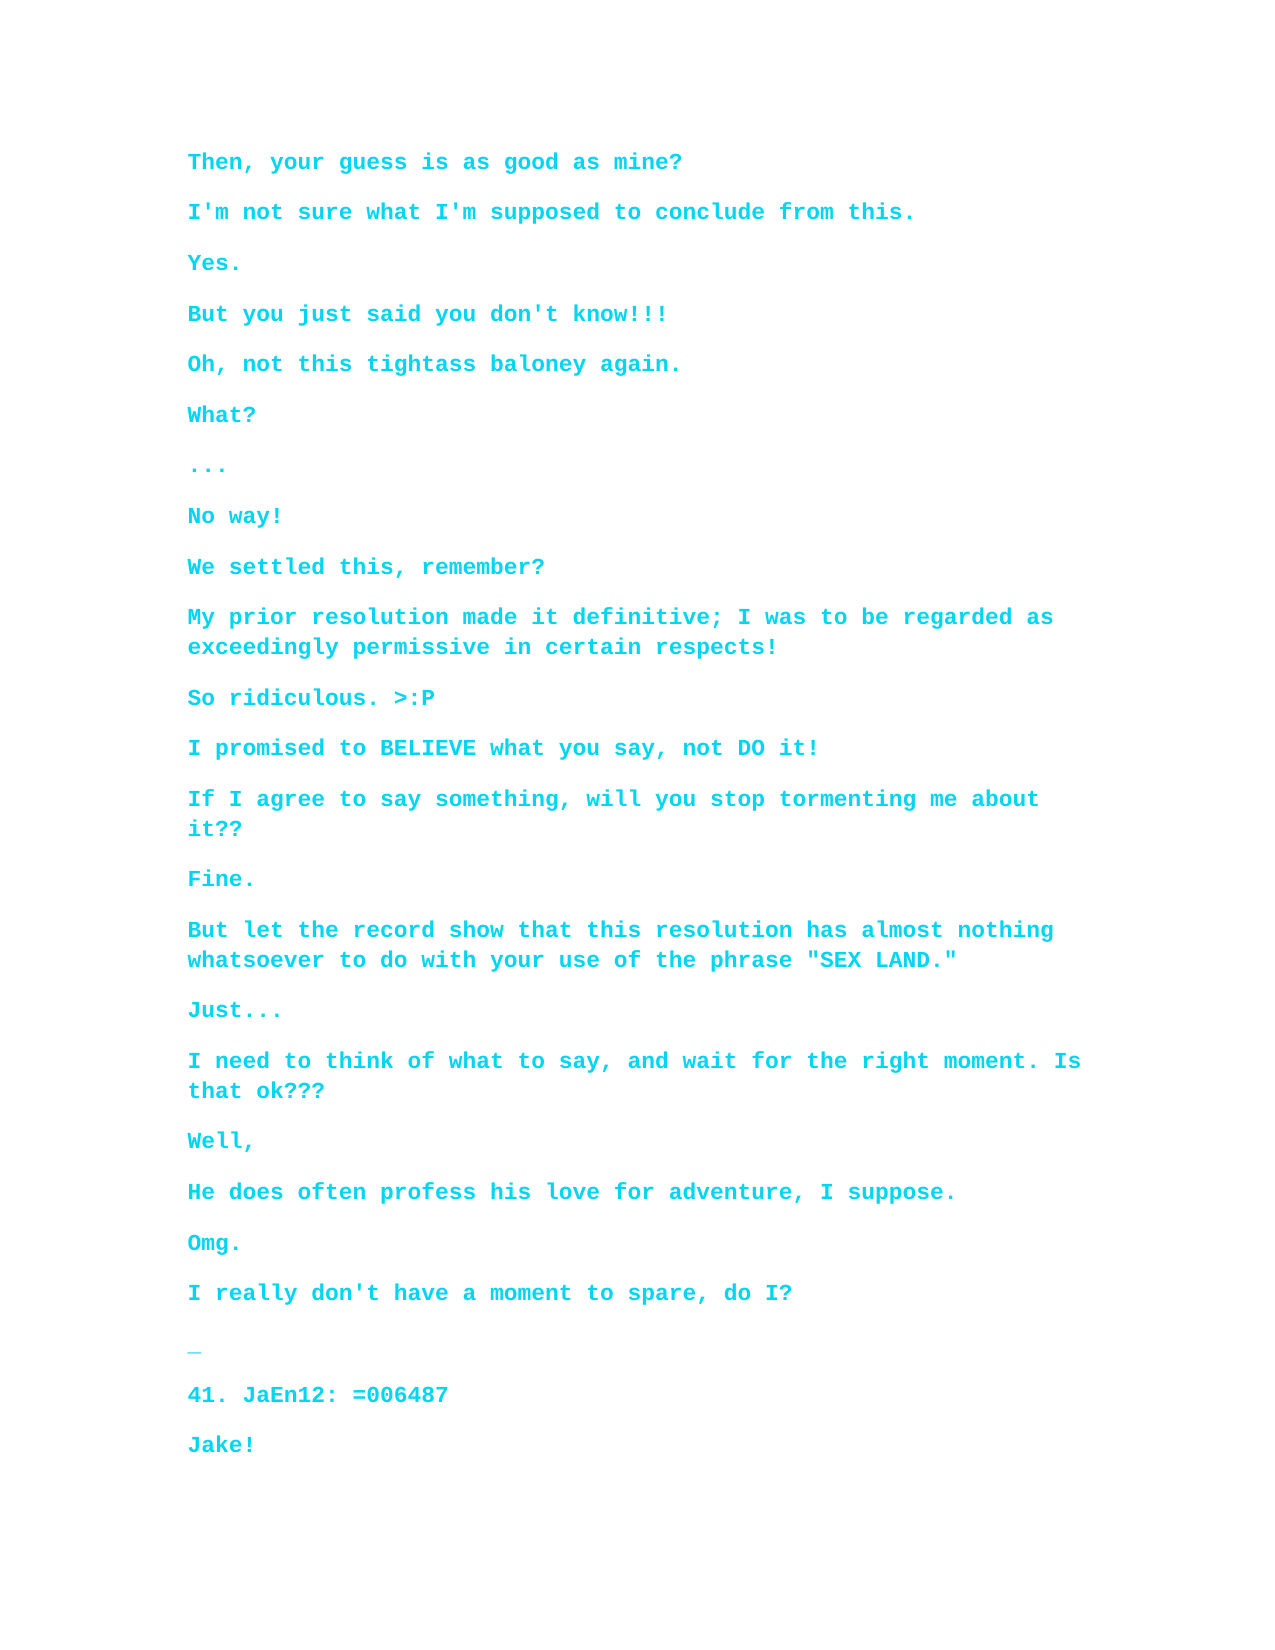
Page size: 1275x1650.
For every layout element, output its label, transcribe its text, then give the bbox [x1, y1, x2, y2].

text Fine. [187, 868, 1087, 894]
text ... [187, 454, 1087, 480]
text Omg. [187, 1231, 1087, 1257]
text Then, your guess is as good as mine? [187, 150, 1087, 176]
text Jake! [187, 1433, 1087, 1459]
text I really don't have a moment to spare, do I? [187, 1282, 1087, 1308]
text If I agree to say something, will you stop tormenting me about it?? [187, 787, 1087, 843]
text But let the record show that this resolution has almost nothing whatsoever to do with your use of the phrase "SEX LAND." [187, 918, 1087, 974]
text Well, [187, 1130, 1087, 1156]
text Just... [187, 999, 1087, 1025]
text 41. JaEn12: =006487 [187, 1383, 1087, 1409]
text I need to think of what to say, and wait for the right moment. Is that ok??? [187, 1049, 1087, 1105]
text But you just said you don't know!!! [187, 302, 1087, 328]
text I promised to BELIEVE what you say, not DO it! [187, 737, 1087, 763]
text No way! [187, 504, 1087, 530]
text _ [187, 1332, 1087, 1358]
text Oh, not this tightass baloney again. [187, 352, 1087, 378]
text My prior resolution made it definitive; I was to be regarded as exceedingly permissive in certain respects! [187, 606, 1087, 661]
text We settled this, remember? [187, 555, 1087, 581]
text He does often profess his love for adventure, I suppose. [187, 1180, 1087, 1206]
text What? [187, 403, 1087, 429]
text Yes. [187, 251, 1087, 277]
text I'm not sure what I'm supposed to conclude from this. [187, 201, 1087, 227]
text So ridiculous. >:P [187, 686, 1087, 712]
